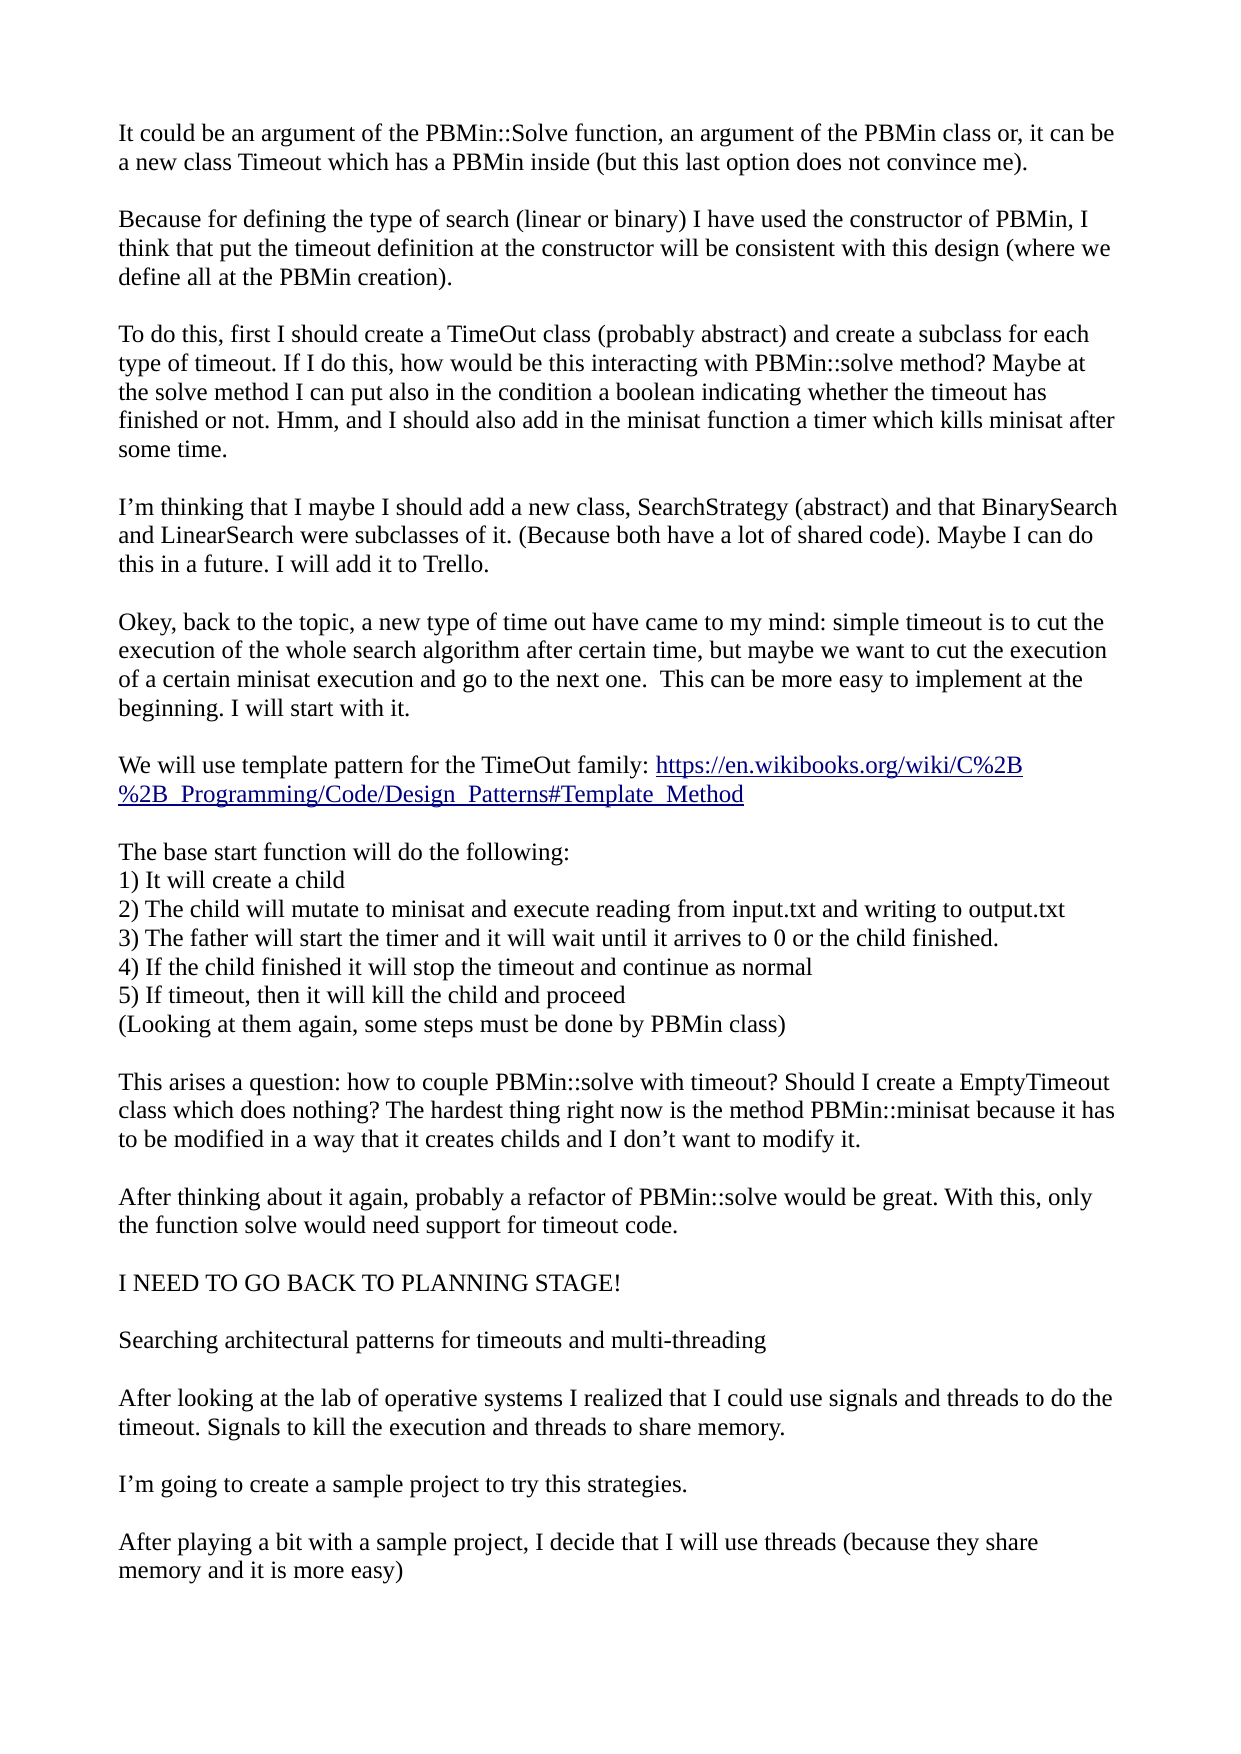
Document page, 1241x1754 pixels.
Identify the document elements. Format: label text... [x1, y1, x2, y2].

text 3) The father will start the timer and it will wait until it arrives to 0 or the child finished. [118, 923, 1122, 952]
text To do this, first I should create a TimeOut class (probably abstract) and create a subclass for each type of timeout. If I do this, how would be this interacting with PBMin::solve method? Maybe at the solve method I can put also in the condition a boolean indicating whether the timeout has finished or not. Hmm, and I should also add in the minisat function a timer which kills minisat after some time. [118, 319, 1122, 463]
text 2) The child will mutate to minisat and execute reading from input.txt and writing to output.txt [118, 894, 1122, 923]
text After looking at the lab of operative systems I realized that I could use signals and threads to do the timeout. Signals to kill the execution and threads to share memory. [118, 1383, 1122, 1441]
text (Looking at them again, some steps must be done by PBMin class) [118, 1009, 1122, 1038]
text After playing a bit with a sample project, I decide that I will use threads (because they share memory and it is more easy) [118, 1527, 1122, 1584]
text Searching architectural patterns for timeouts and multi-threading [118, 1326, 1122, 1354]
text It could be an argument of the PBMin::Solve function, an argument of the PBMin class or, it can be a new class Timeout which has a PBMin inside (but this last option does not convince me). [118, 118, 1122, 176]
text The base start function will do the following: [118, 837, 1122, 866]
text This arises a question: how to couple PBMin::solve with timeout? Should I create a EmptyTimeout class which does nothing? The hardest thing right now is the method PBMin::minisat because it has to be modified in a way that it creates childs and I don’t want to modify it. [118, 1067, 1122, 1153]
text We will use template pattern for the TimeOut family: https://en.wikibooks.org/wiki/C%2B%2B_Programming/Code/Design_Patterns#Template_Method [118, 751, 1122, 808]
text Okey, back to the topic, a new type of time out have came to my mind: simple timeout is to cut the execution of the whole search algorithm after certain time, but maybe we want to cut the execution of a certain minisat execution and go to the next one. This can be more easy to implement at the beginning. I will start with it. [118, 607, 1122, 722]
text 5) If timeout, then it will kill the child and proceed [118, 981, 1122, 1009]
text After thinking about it again, probably a refactor of PBMin::solve would be great. With this, only the function solve would need support for timeout code. [118, 1182, 1122, 1239]
text 4) If the child finished it will stop the timeout and continue as normal [118, 952, 1122, 981]
text I NEED TO GO BACK TO PLANNING STAGE! [118, 1268, 1122, 1297]
text I’m thinking that I maybe I should add a new class, SearchStrategy (abstract) and that BinarySearch and LinearSearch were subclasses of it. (Because both have a lot of shared code). Maybe I can do this in a future. I will add it to Trello. [118, 492, 1122, 578]
text I’m going to create a sample project to try this strategies. [118, 1469, 1122, 1498]
text Because for defining the type of search (linear or binary) I have used the constructor of PBMin, I think that put the timeout definition at the constructor will be consistent with this design (where we define all at the PBMin creation). [118, 204, 1122, 291]
text 1) It will create a child [118, 866, 1122, 894]
